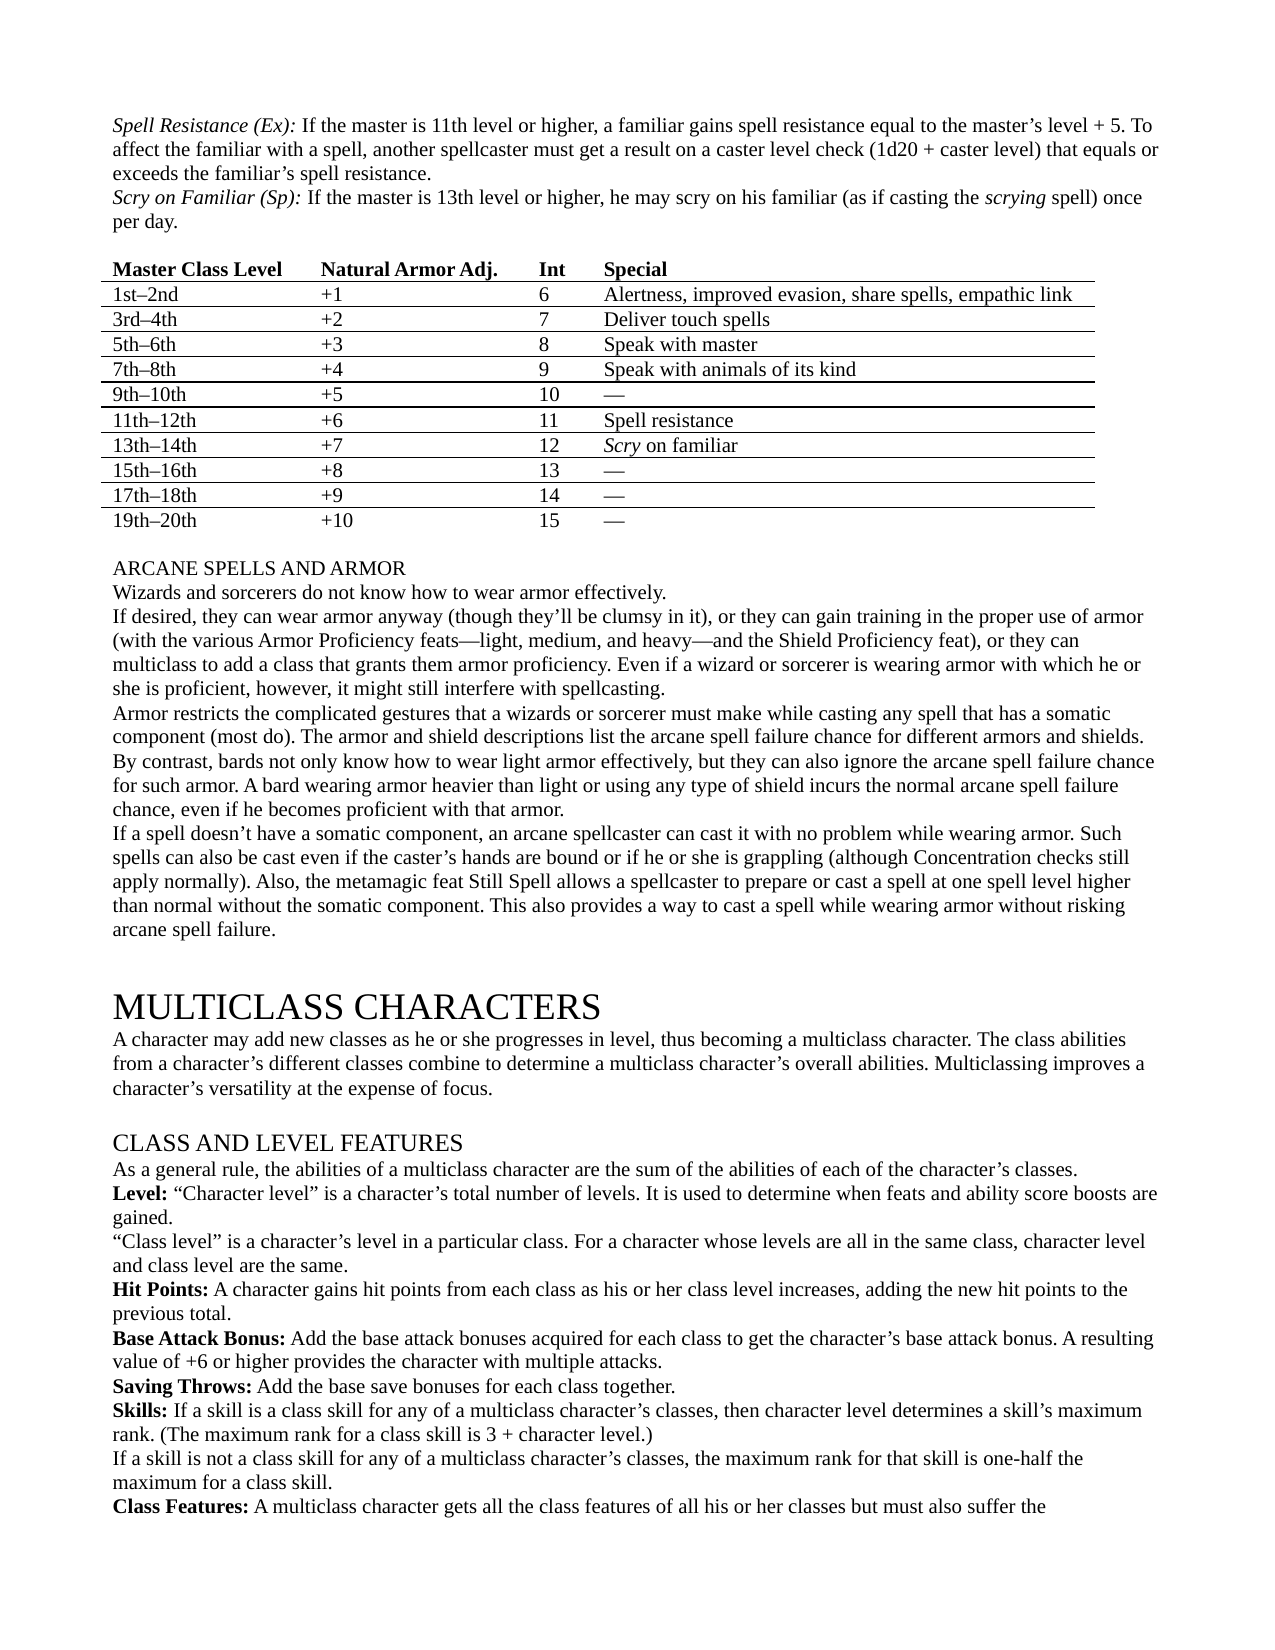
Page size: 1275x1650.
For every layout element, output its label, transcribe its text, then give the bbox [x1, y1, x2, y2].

table_cell +5 [309, 383, 527, 406]
table_cell Speak with animals of its kind [592, 357, 1094, 381]
table_cell Scry on familiar [592, 433, 1094, 457]
table_header Master Class Level [101, 257, 309, 281]
table_cell 19th–20th [101, 508, 309, 532]
text MULTICLASS CHARACTERS [112, 984, 1162, 1027]
table_header Natural Armor Adj. [309, 257, 527, 281]
text If a spell doesn’t have a somatic component, an arcane spellcaster can cast it with no problem while wearing armor. Such spells can also be cast even if the caster’s hands are bound or if he or she is grappling (although Concentration checks still apply normally). Also, the metamagic feat Still Spell allows a spellcaster to prepare or cast a spell at one spell level higher than normal without the somatic component. This also provides a way to cast a spell while wearing armor without risking arcane spell failure. [112, 821, 1162, 941]
table_header Special [592, 257, 1094, 281]
table_cell 15 [528, 508, 592, 532]
table_cell 13 [528, 458, 592, 482]
text As a general rule, the abilities of a multiclass character are the sum of the abilities of each of the character’s classes. [112, 1157, 1162, 1181]
text Base Attack Bonus: Add the base attack bonuses acquired for each class to get the character’s base attack bonus. A resulting value of +6 or higher provides the character with multiple attacks. [112, 1325, 1162, 1373]
text Scry on Familiar (Sp): If the master is 13th level or higher, he may scry on his familiar (as if casting the scrying spell) once per day. [112, 185, 1162, 233]
table_cell 1st–2nd [101, 282, 309, 306]
text “Class level” is a character’s level in a particular class. For a character whose levels are all in the same class, character level and class level are the same. [112, 1229, 1162, 1277]
table_cell 14 [528, 483, 592, 507]
text Spell Resistance (Ex): If the master is 11th level or higher, a familiar gains spell resistance equal to the master’s level + 5. To affect the familiar with a spell, another spellcaster must get a result on a caster level check (1d20 + caster level) that equals or exceeds the familiar’s spell resistance. [112, 112, 1162, 185]
text A character may add new classes as he or she progresses in level, thus becoming a multiclass character. The class abilities from a character’s different classes combine to determine a multiclass character’s overall abilities. Multiclassing improves a character’s versatility at the expense of focus. [112, 1027, 1162, 1099]
table_cell — [592, 383, 1094, 406]
table_cell 7th–8th [101, 357, 309, 381]
table_cell 9th–10th [101, 383, 309, 406]
table_cell 5th–6th [101, 332, 309, 356]
table_cell 12 [528, 433, 592, 457]
table_cell 11 [528, 408, 592, 432]
table_cell +3 [309, 332, 527, 356]
table_cell 10 [528, 383, 592, 406]
table_cell 17th–18th [101, 483, 309, 507]
text By contrast, bards not only know how to wear light armor effectively, but they can also ignore the arcane spell failure chance for such armor. A bard wearing armor heavier than light or using any type of shield incurs the normal arcane spell failure chance, even if he becomes proficient with that armor. [112, 748, 1162, 821]
table_cell 15th–16th [101, 458, 309, 482]
table_cell — [592, 458, 1094, 482]
text CLASS AND LEVEL FEATURES [112, 1128, 1162, 1157]
table_cell +10 [309, 508, 527, 532]
text Level: “Character level” is a character’s total number of levels. It is used to determine when feats and ability score boosts are gained. [112, 1181, 1162, 1229]
text Hit Points: A character gains hit points from each class as his or her class level increases, adding the new hit points to the previous total. [112, 1277, 1162, 1325]
text ARCANE SPELLS AND ARMOR [112, 556, 1162, 580]
text If desired, they can wear armor anyway (though they’ll be clumsy in it), or they can gain training in the proper use of armor (with the various Armor Proficiency feats—light, medium, and heavy—and the Shield Proficiency feat), or they can multiclass to add a class that grants them armor proficiency. Even if a wizard or sorcerer is wearing armor with which he or she is proficient, however, it might still interfere with spellcasting. [112, 604, 1162, 700]
table_cell 9 [528, 357, 592, 381]
table_cell 7 [528, 307, 592, 331]
text If a skill is not a class skill for any of a multiclass character’s classes, the maximum rank for that skill is one-half the maximum for a class skill. [112, 1446, 1162, 1494]
table_header Int [528, 257, 592, 281]
text Wizards and sorcerers do not know how to wear armor effectively. [112, 580, 1162, 604]
table_cell Alertness, improved evasion, share spells, empathic link [592, 282, 1094, 306]
table_cell 13th–14th [101, 433, 309, 457]
text Saving Throws: Add the base save bonuses for each class together. [112, 1373, 1162, 1398]
text Skills: If a skill is a class skill for any of a multiclass character’s classes, then character level determines a skill’s maximum rank. (The maximum rank for a class skill is 3 + character level.) [112, 1398, 1162, 1446]
table_cell 8 [528, 332, 592, 356]
table_cell 11th–12th [101, 408, 309, 432]
table_cell — [592, 483, 1094, 507]
table_cell +9 [309, 483, 527, 507]
table_cell +6 [309, 408, 527, 432]
table_cell Speak with master [592, 332, 1094, 356]
table_cell +2 [309, 307, 527, 331]
table_cell +7 [309, 433, 527, 457]
table_cell Deliver touch spells [592, 307, 1094, 331]
table_cell +1 [309, 282, 527, 306]
text Class Features: A multiclass character gets all the class features of all his or her classes but must also suffer the [112, 1494, 1162, 1518]
table_cell — [592, 508, 1094, 532]
table_cell +4 [309, 357, 527, 381]
table_cell +8 [309, 458, 527, 482]
table_cell 6 [528, 282, 592, 306]
text Armor restricts the complicated gestures that a wizards or sorcerer must make while casting any spell that has a somatic component (most do). The armor and shield descriptions list the arcane spell failure chance for different armors and shields. [112, 700, 1162, 748]
table_cell 3rd–4th [101, 307, 309, 331]
table_cell Spell resistance [592, 408, 1094, 432]
